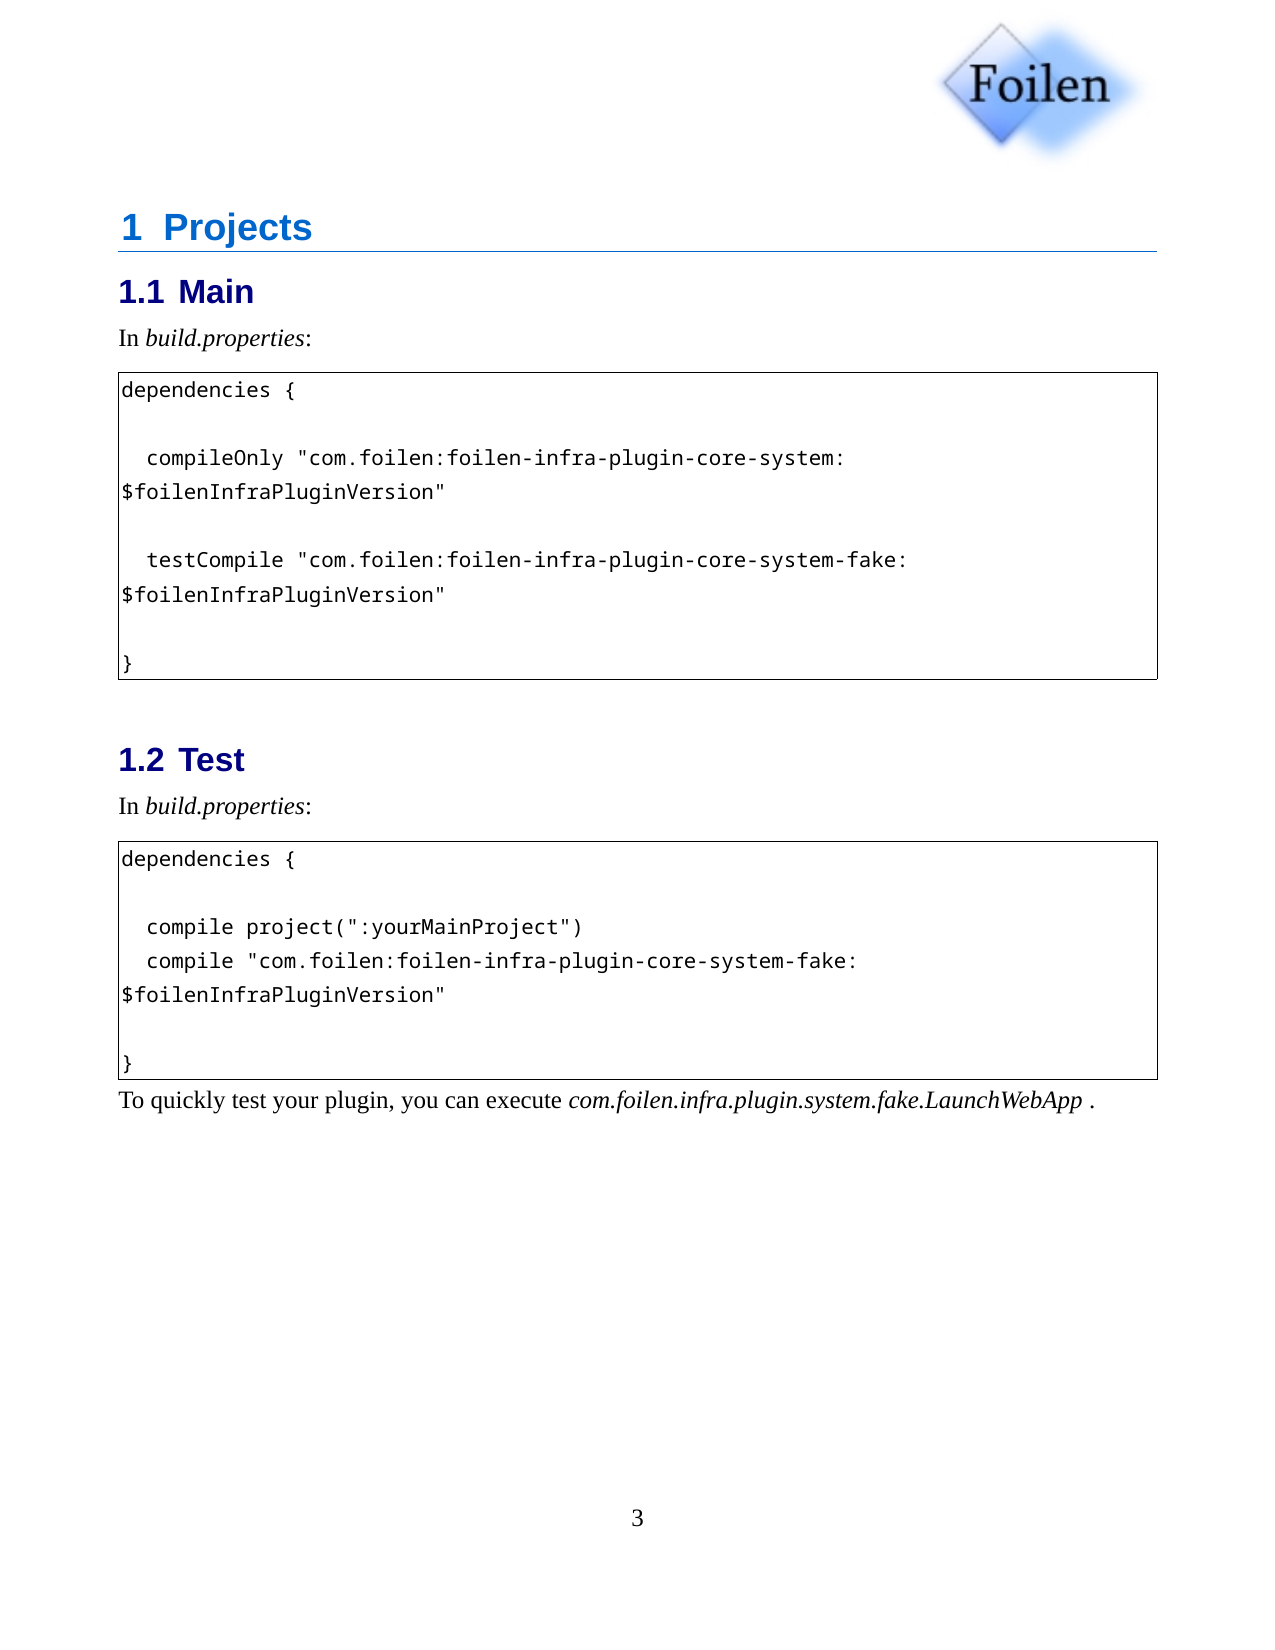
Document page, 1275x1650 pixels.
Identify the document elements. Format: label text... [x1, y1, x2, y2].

text dependencies { [119, 373, 1157, 404]
subtitle Projects [118, 201, 1157, 251]
subtitle Main [118, 272, 1157, 311]
picture [930, 8, 1157, 176]
subtitle Test [118, 740, 1157, 779]
text compile project(":yourMainProject") [119, 909, 1157, 940]
text } [119, 645, 1157, 679]
text In build.properties: [118, 323, 1157, 352]
text In build.properties: [118, 791, 1157, 820]
text dependencies { [119, 842, 1157, 872]
text testCompile "com.foilen:foilen-infra-plugin-core-system-fake:$foilenInfraPluginVersion" [119, 542, 1157, 608]
text } [119, 1045, 1157, 1079]
text compileOnly "com.foilen:foilen-infra-plugin-core-system:$foilenInfraPluginVersion" [119, 440, 1157, 506]
text To quickly test your plugin, you can execute com.foilen.infra.plugin.system.fake.LaunchWebApp . [118, 1085, 1157, 1114]
text compile "com.foilen:foilen-infra-plugin-core-system-fake:$foilenInfraPluginVersion" [119, 943, 1157, 1008]
